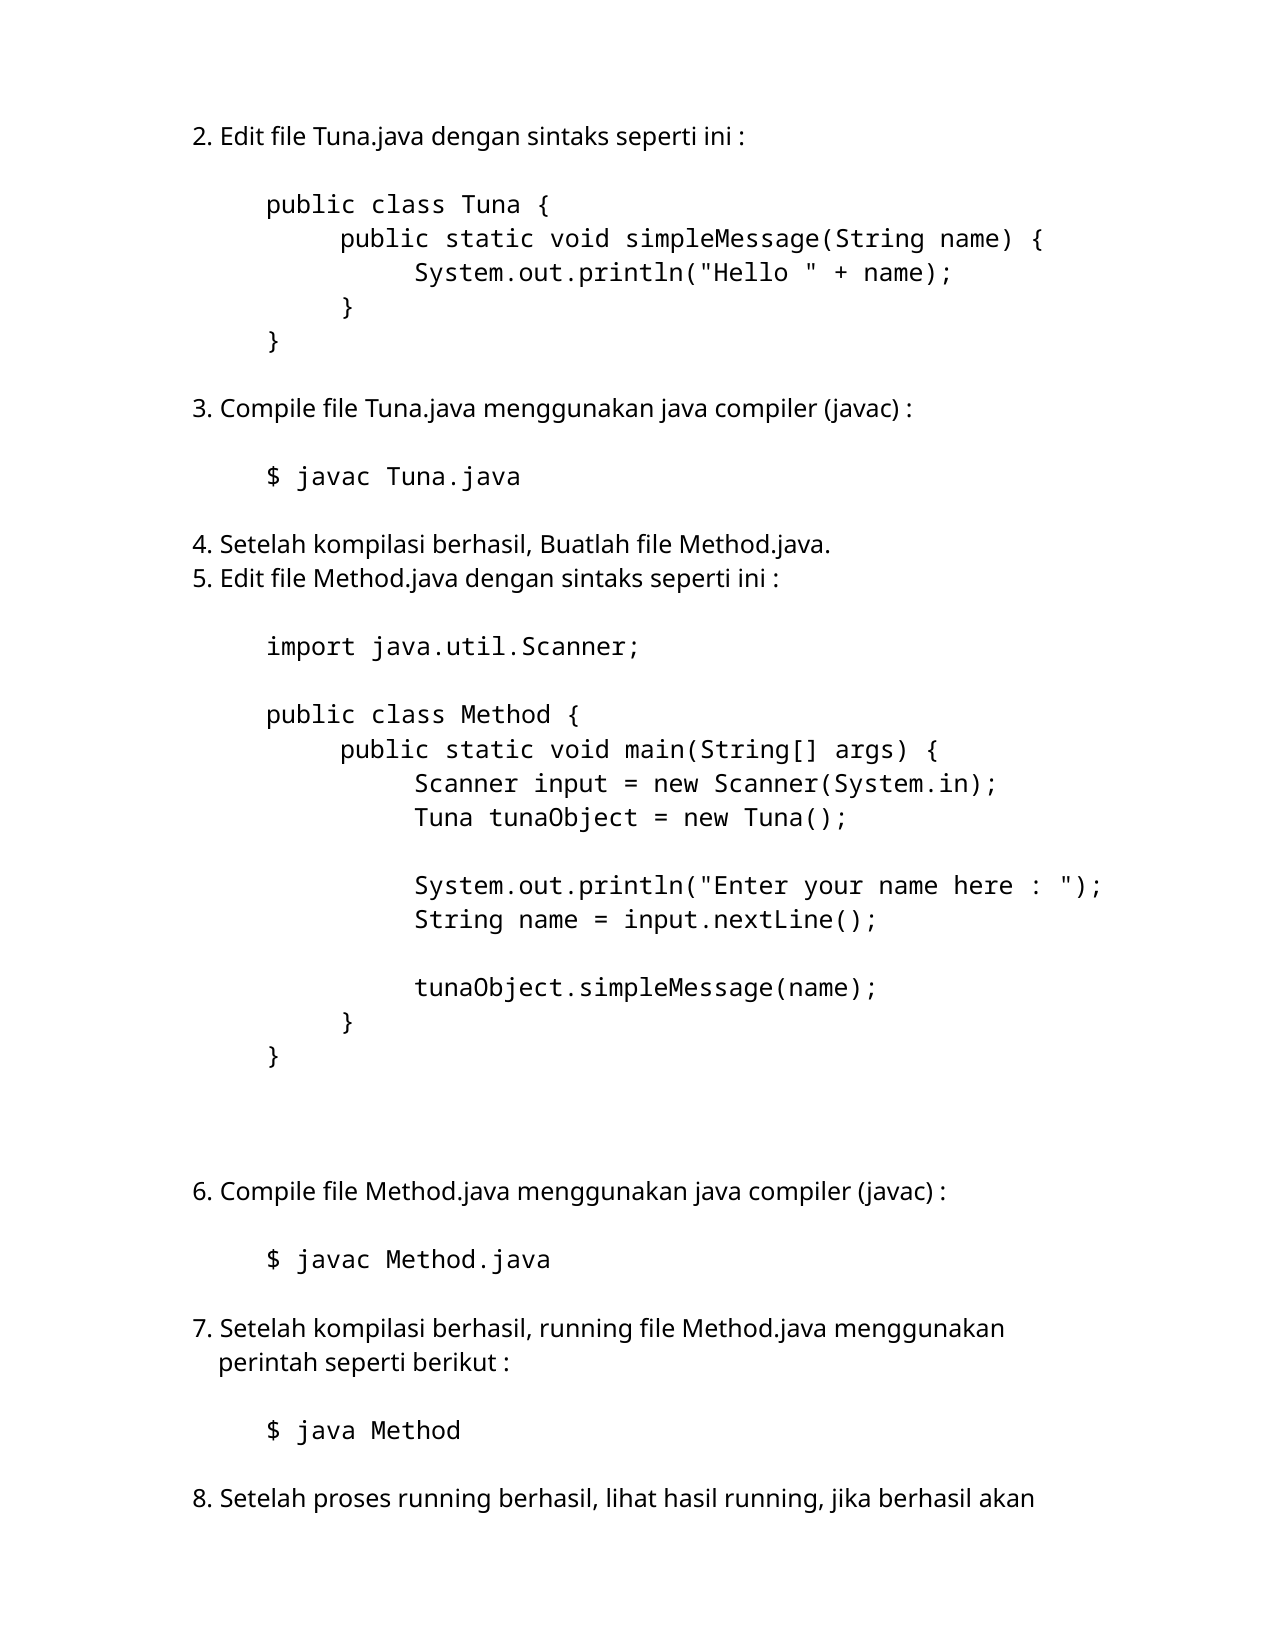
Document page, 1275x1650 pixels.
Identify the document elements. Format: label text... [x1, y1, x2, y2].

text 6. Compile file Method.java menggunakan java compiler (javac) : $ javac Method.java 7. Setelah kompilasi berhasil, running file Method.java menggunakan [118, 1106, 1157, 1344]
text } [118, 1038, 1157, 1106]
text Scanner input = new Scanner(System.in); [118, 765, 1157, 799]
text 2. Edit file Tuna.java dengan sintaks seperti ini : public class Tuna { [118, 118, 1157, 220]
text public static void simpleMessage(String name) { [118, 220, 1157, 254]
text public class Method { [118, 697, 1157, 731]
text } 3. Compile file Tuna.java menggunakan java compiler (javac) : $ javac Tuna.java 4. Setelah kompilasi berhasil, Buatlah file Method.java. [118, 322, 1157, 561]
text } [118, 288, 1157, 322]
text } [118, 1004, 1157, 1038]
text 5. Edit file Method.java dengan sintaks seperti ini : import java.util.Scanner; [118, 561, 1157, 663]
text tunaObject.simpleMessage(name); [118, 970, 1157, 1004]
text System.out.println("Hello " + name); [118, 254, 1157, 288]
text System.out.println("Enter your name here : "); [118, 867, 1157, 902]
text perintah seperti berikut : $ java Method 8. Setelah proses running berhasil, lihat hasil running, jika berhasil akan [118, 1344, 1157, 1515]
text Tuna tunaObject = new Tuna(); [118, 799, 1157, 833]
text String name = input.nextLine(); [118, 902, 1157, 936]
text public static void main(String[] args) { [118, 731, 1157, 765]
